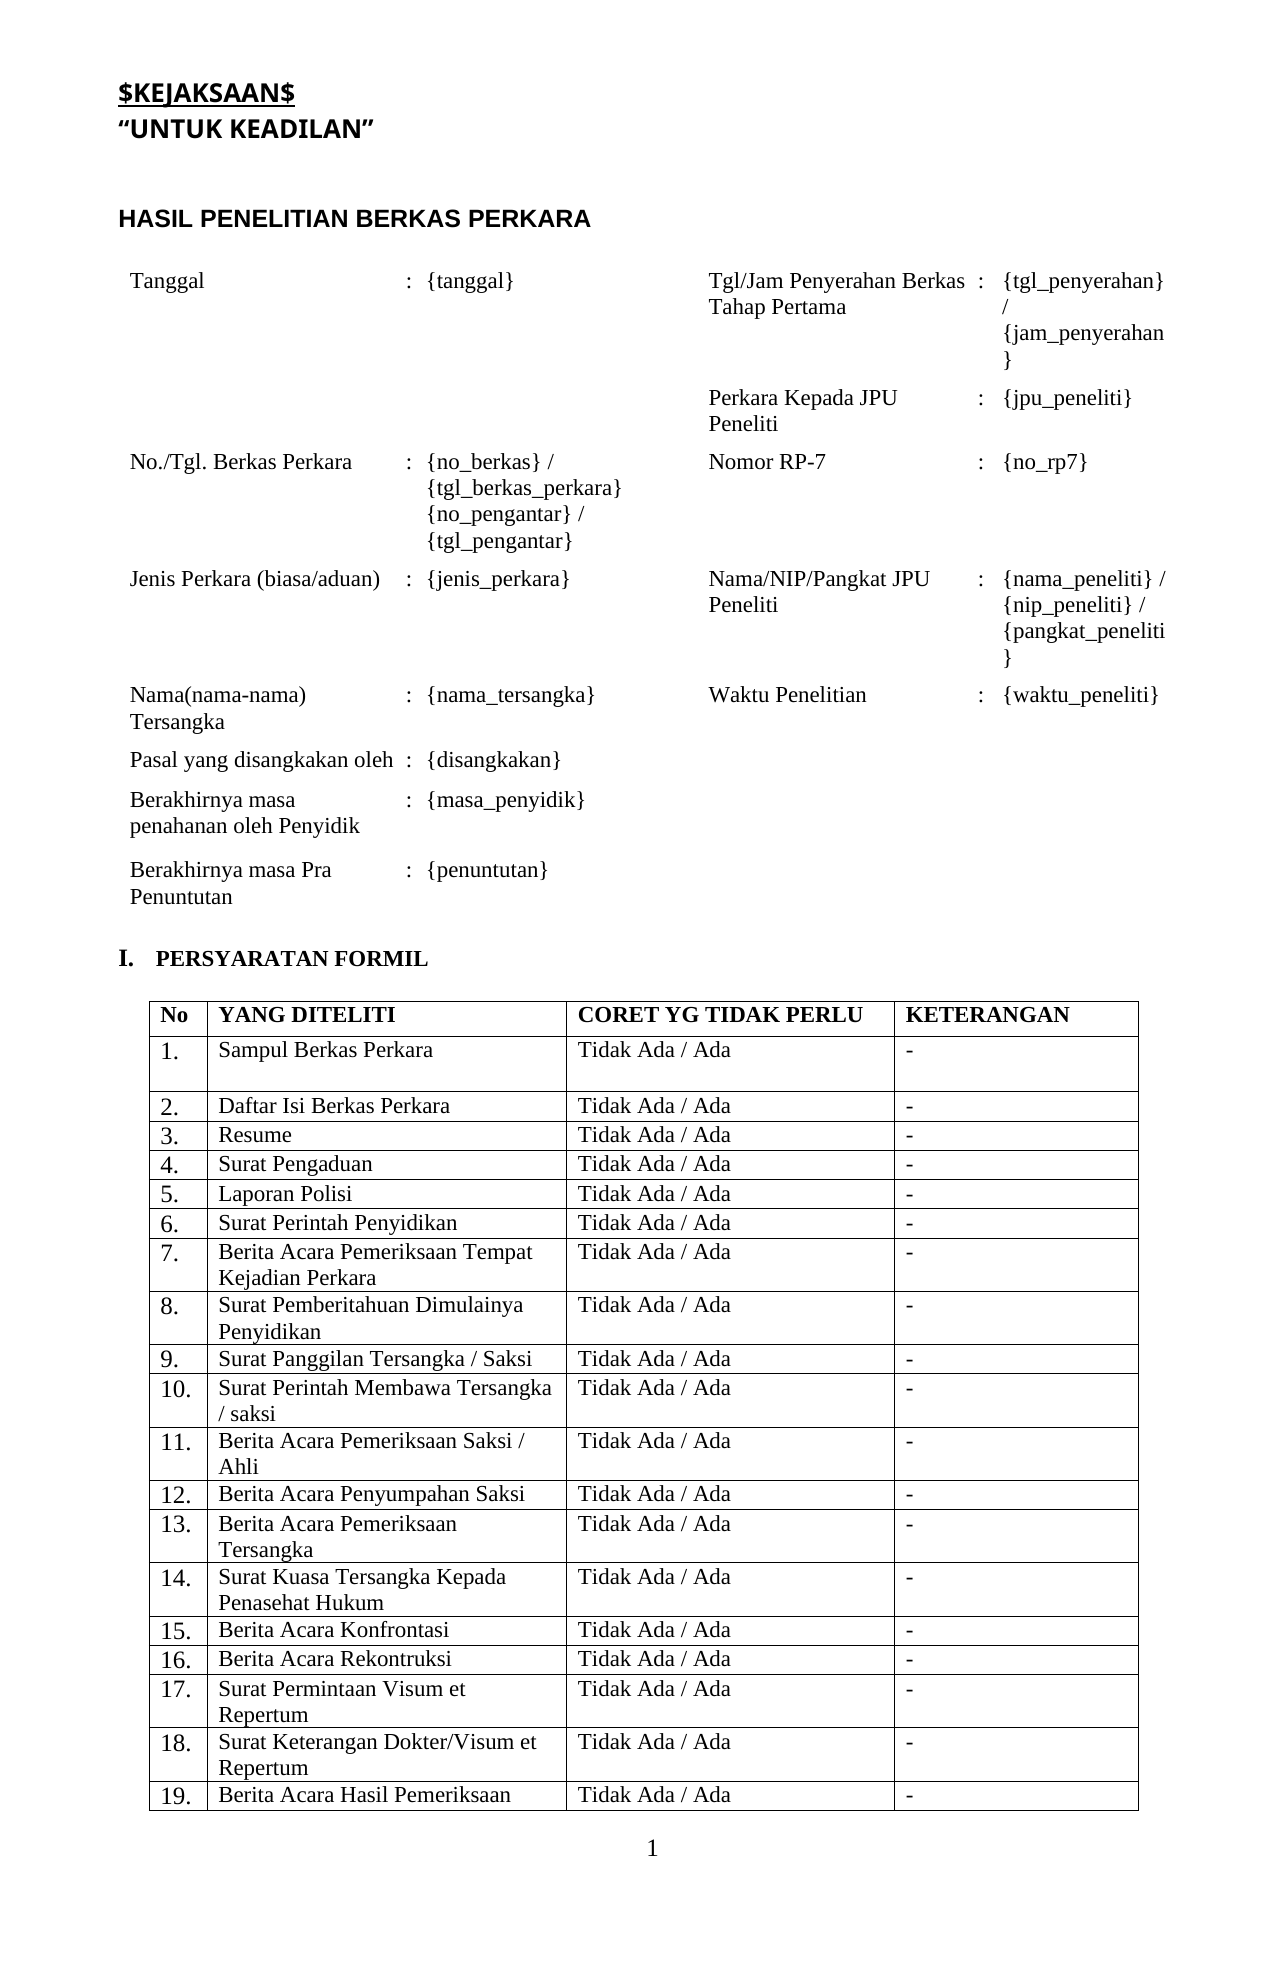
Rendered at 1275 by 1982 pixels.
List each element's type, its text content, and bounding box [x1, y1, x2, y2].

table_cell Berita Acara Pemeriksaan Tersangka [208, 1510, 566, 1562]
table_cell Surat Permintaan Visum et Repertum [208, 1675, 566, 1727]
table_cell - [895, 1563, 1138, 1616]
table_cell : [400, 780, 420, 851]
table_cell [150, 1563, 207, 1616]
table_header YANG DITELITI [208, 1002, 566, 1036]
table_cell - [895, 1345, 1138, 1373]
table_cell Berita Acara Pemeriksaan Saksi / Ahli [208, 1428, 566, 1480]
table_cell Surat Perintah Penyidikan [208, 1209, 566, 1238]
table_cell [150, 1646, 207, 1674]
table_cell Surat Keterangan Dokter/Visum et Repertum [208, 1728, 566, 1781]
table_cell [150, 1292, 207, 1344]
table_cell Tidak Ada / Ada [567, 1374, 894, 1427]
table_cell Tidak Ada / Ada [567, 1675, 894, 1727]
table_cell [150, 1617, 207, 1645]
table_cell {disangkakan} [420, 740, 702, 780]
table_cell Surat Kuasa Tersangka Kepada Penasehat Hukum [208, 1563, 566, 1616]
table_cell Tidak Ada / Ada [567, 1617, 894, 1645]
table_cell Tidak Ada / Ada [567, 1563, 894, 1616]
table_cell {penuntutan} [420, 851, 702, 915]
table_cell [150, 1180, 207, 1208]
table_cell Jenis Perkara (biasa/aduan) [124, 559, 400, 676]
table_cell [996, 780, 1181, 851]
table_cell {waktu_peneliti} [996, 676, 1181, 740]
table_cell [972, 740, 996, 780]
table_cell Tidak Ada / Ada [567, 1728, 894, 1781]
table_cell Surat Perintah Membawa Tersangka / saksi [208, 1374, 566, 1427]
table_cell [150, 1510, 207, 1562]
table_cell - [895, 1617, 1138, 1645]
table_cell Tidak Ada / Ada [567, 1428, 894, 1480]
table_cell No./Tgl. Berkas Perkara [124, 442, 400, 559]
table_cell [150, 1037, 207, 1091]
table_cell [703, 851, 972, 915]
table_cell : [972, 559, 996, 676]
table_cell {nama_peneliti} / {nip_peneliti} / {pangkat_peneliti} [996, 559, 1181, 676]
table_cell - [895, 1151, 1138, 1179]
list PERSYARATAN FORMIL [118, 943, 1186, 972]
text HASIL PENELITIAN BERKAS PERKARA [118, 203, 1186, 232]
table_cell : [400, 740, 420, 780]
table_header : [400, 261, 420, 378]
table_cell - [895, 1239, 1138, 1291]
table_cell [150, 1151, 207, 1179]
table_cell Tidak Ada / Ada [567, 1510, 894, 1562]
table_cell : [400, 559, 420, 676]
table_cell Nama(nama-nama) Tersangka [124, 676, 400, 740]
table_cell : [400, 676, 420, 740]
table_cell Tidak Ada / Ada [567, 1151, 894, 1179]
table_header No [150, 1002, 207, 1036]
table_cell - [895, 1292, 1138, 1344]
table_cell : [972, 676, 996, 740]
table_cell Berita Acara Penyumpahan Saksi [208, 1481, 566, 1509]
table_cell [996, 851, 1181, 915]
table_cell Tidak Ada / Ada [567, 1345, 894, 1373]
table_cell Perkara Kepada JPU Peneliti [703, 378, 972, 442]
table_cell [150, 1122, 207, 1150]
table_header {tanggal} [420, 261, 702, 378]
table_cell Tidak Ada / Ada [567, 1180, 894, 1208]
table_cell - [895, 1037, 1138, 1091]
table_header {tgl_penyerahan} / {jam_penyerahan} [996, 261, 1181, 378]
table_cell - [895, 1092, 1138, 1121]
table_cell : [972, 442, 996, 559]
table_cell Berakhirnya masa Pra Penuntutan [124, 851, 400, 915]
table_cell [150, 1092, 207, 1121]
table_cell Berita Acara Rekontruksi [208, 1646, 566, 1674]
text $kejaksaan$ [118, 75, 1186, 111]
table_cell - [895, 1209, 1138, 1238]
table_cell [972, 851, 996, 915]
table_cell Sampul Berkas Perkara [208, 1037, 566, 1091]
table_cell {no_berkas} / {tgl_berkas_perkara} {no_pengantar} / {tgl_pengantar} [420, 442, 702, 559]
table_cell - [895, 1428, 1138, 1480]
table_cell Pasal yang disangkakan oleh [124, 740, 400, 780]
table_cell Berita Acara Konfrontasi [208, 1617, 566, 1645]
table_cell - [895, 1122, 1138, 1150]
table_cell Tidak Ada / Ada [567, 1239, 894, 1291]
table_cell Resume [208, 1122, 566, 1150]
table_cell - [895, 1728, 1138, 1781]
table_cell Surat Pengaduan [208, 1151, 566, 1179]
table_cell {jpu_peneliti} [996, 378, 1181, 442]
table_cell [972, 780, 996, 851]
table_cell [150, 1481, 207, 1509]
table_cell Tidak Ada / Ada [567, 1122, 894, 1150]
table_cell {no_rp7} [996, 442, 1181, 559]
table_cell Tidak Ada / Ada [567, 1782, 894, 1810]
table_cell Berita Acara Pemeriksaan Tempat Kejadian Perkara [208, 1239, 566, 1291]
table_cell - [895, 1675, 1138, 1727]
table_cell Tidak Ada / Ada [567, 1209, 894, 1238]
table_cell - [895, 1646, 1138, 1674]
table_cell Nama/NIP/Pangkat JPU Peneliti [703, 559, 972, 676]
table_header CORET YG TIDAK PERLU [567, 1002, 894, 1036]
table_cell [150, 1782, 207, 1810]
table_cell {masa_penyidik} [420, 780, 702, 851]
table_cell [996, 740, 1181, 780]
table_cell : [400, 442, 420, 559]
table_cell Berita Acara Hasil Pemeriksaan [208, 1782, 566, 1810]
table_cell - [895, 1510, 1138, 1562]
table_cell - [895, 1180, 1138, 1208]
table_cell Daftar Isi Berkas Perkara [208, 1092, 566, 1121]
table_cell Surat Pemberitahuan Dimulainya Penyidikan [208, 1292, 566, 1344]
table_cell [400, 378, 420, 442]
table_cell [150, 1428, 207, 1480]
table_cell [150, 1728, 207, 1781]
table_cell Tidak Ada / Ada [567, 1292, 894, 1344]
table_cell : [400, 851, 420, 915]
table_cell [150, 1675, 207, 1727]
table_cell {jenis_perkara} [420, 559, 702, 676]
table_cell Nomor RP-7 [703, 442, 972, 559]
table_cell Surat Panggilan Tersangka / Saksi [208, 1345, 566, 1373]
table_header Tgl/Jam Penyerahan Berkas Tahap Pertama [703, 261, 972, 378]
table_cell [420, 378, 702, 442]
table_cell {nama_tersangka} [420, 676, 702, 740]
table_cell - [895, 1481, 1138, 1509]
table_cell Tidak Ada / Ada [567, 1481, 894, 1509]
table_cell - [895, 1374, 1138, 1427]
table_cell : [972, 378, 996, 442]
table_cell [124, 378, 400, 442]
table_cell Tidak Ada / Ada [567, 1092, 894, 1121]
text “UNTUK KEADILAN” [118, 111, 1186, 146]
table_cell Tidak Ada / Ada [567, 1646, 894, 1674]
table_header Tanggal [124, 261, 400, 378]
table_cell Tidak Ada / Ada [567, 1037, 894, 1091]
table_cell Laporan Polisi [208, 1180, 566, 1208]
table_cell - [895, 1782, 1138, 1810]
table_cell [150, 1209, 207, 1238]
table_cell [703, 740, 972, 780]
table_cell [703, 780, 972, 851]
table_header KETERANGAN [895, 1002, 1138, 1036]
table_cell Waktu Penelitian [703, 676, 972, 740]
table_cell [150, 1345, 207, 1373]
table_cell Berakhirnya masa penahanan oleh Penyidik [124, 780, 400, 851]
table_cell [150, 1374, 207, 1427]
table_header : [972, 261, 996, 378]
table_cell [150, 1239, 207, 1291]
